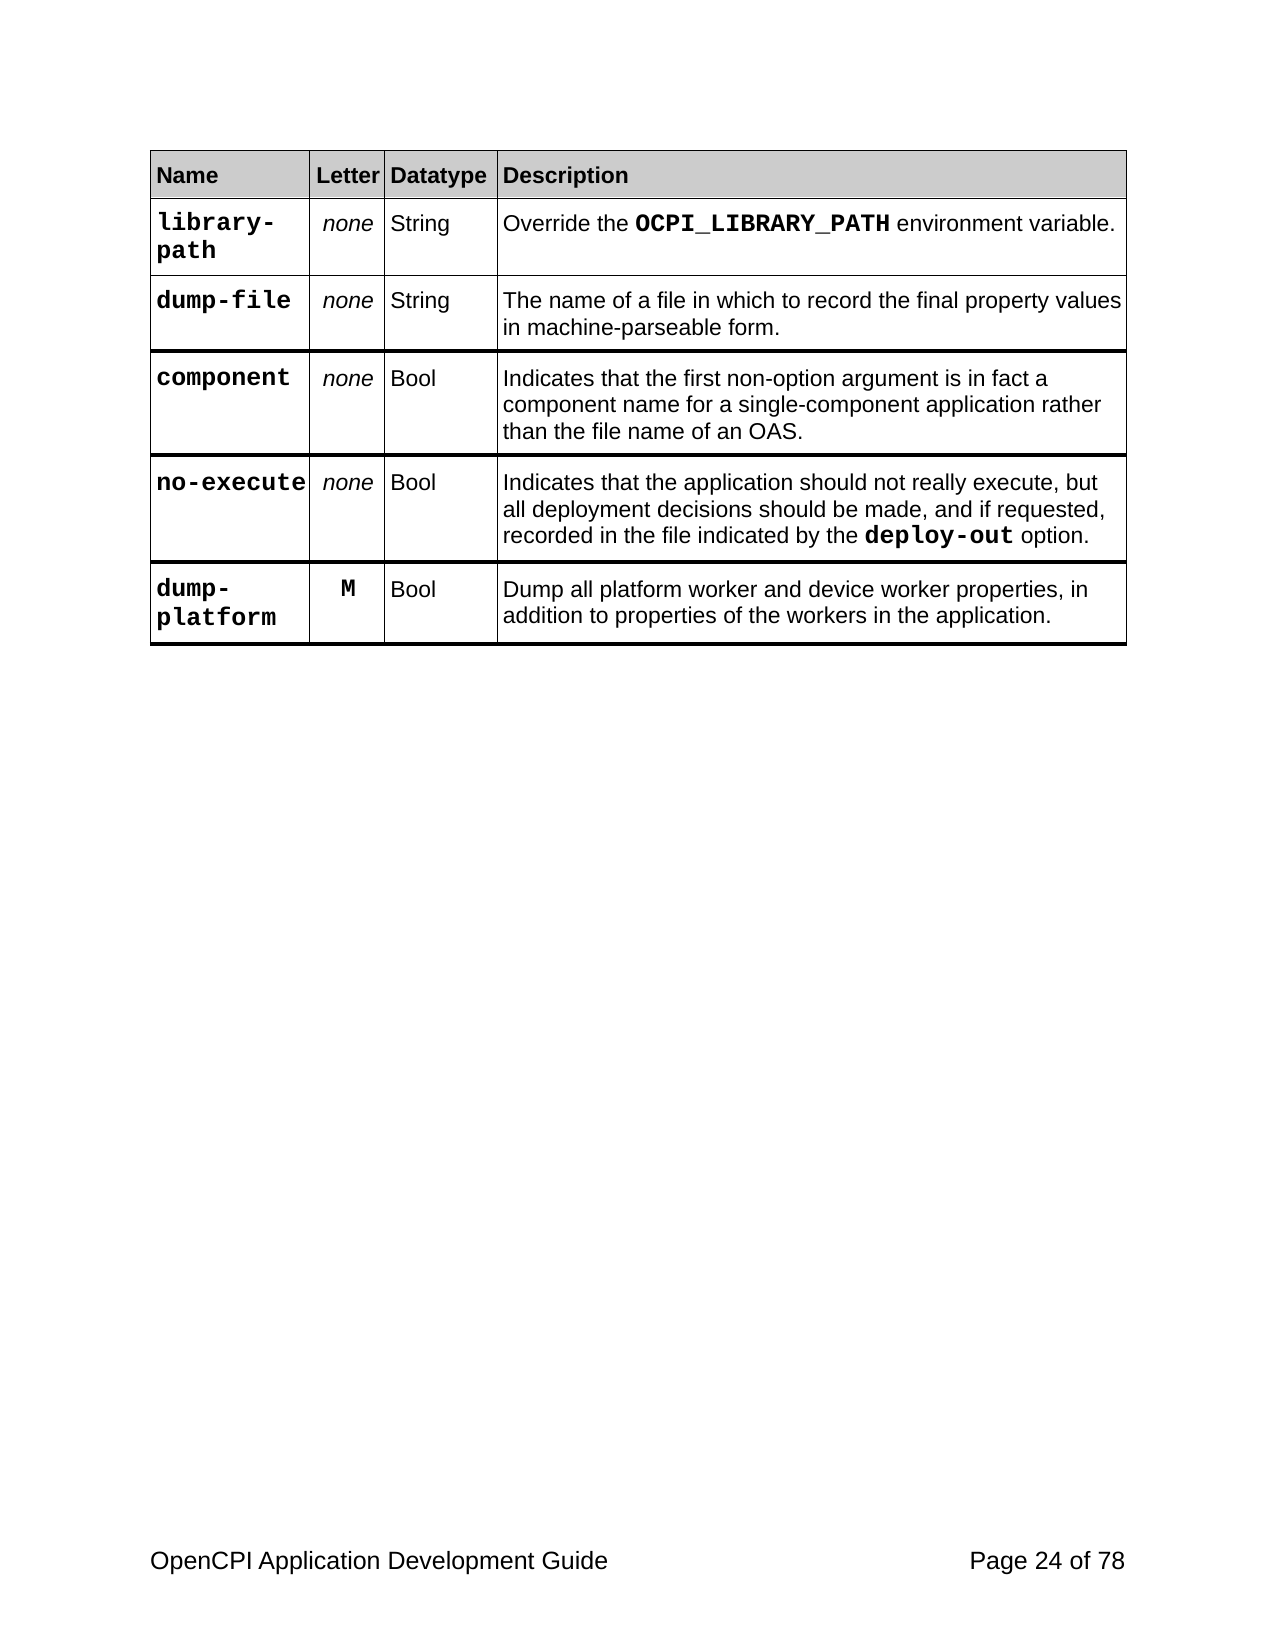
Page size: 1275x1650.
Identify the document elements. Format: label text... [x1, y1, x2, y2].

table_cell Dump all platform worker and device worker properties, in addition to properties of the workers in the application. [498, 564, 1126, 642]
table_cell Indicates that the first non-option argument is in fact a component name for a single-component application rather than the file name of an OAS. [498, 353, 1126, 453]
table_header Description [498, 151, 1126, 197]
table_cell Override the OCPI_LIBRARY_PATH environment variable. [498, 199, 1126, 275]
table_cell library-path [151, 199, 309, 275]
table_cell none [310, 353, 384, 453]
table_cell none [310, 276, 384, 349]
table_cell dump-platform [151, 564, 309, 642]
table_cell none [310, 457, 384, 560]
table_header Name [151, 151, 309, 197]
table_header Letter [310, 151, 384, 197]
table_cell M [310, 564, 384, 642]
table_cell none [310, 199, 384, 275]
table_cell no-execute [151, 457, 309, 560]
table_cell String [385, 276, 497, 349]
table_cell Bool [385, 457, 497, 560]
table_cell Bool [385, 564, 497, 642]
table_header Datatype [385, 151, 497, 197]
table_cell The name of a file in which to record the final property values in machine-parseable form. [498, 276, 1126, 349]
table_cell Indicates that the application should not really execute, but all deployment decisions should be made, and if requested, recorded in the file indicated by the deploy-out option. [498, 457, 1126, 560]
table_cell String [385, 199, 497, 275]
table_cell component [151, 353, 309, 453]
table_cell dump-file [151, 276, 309, 349]
table_cell Bool [385, 353, 497, 453]
